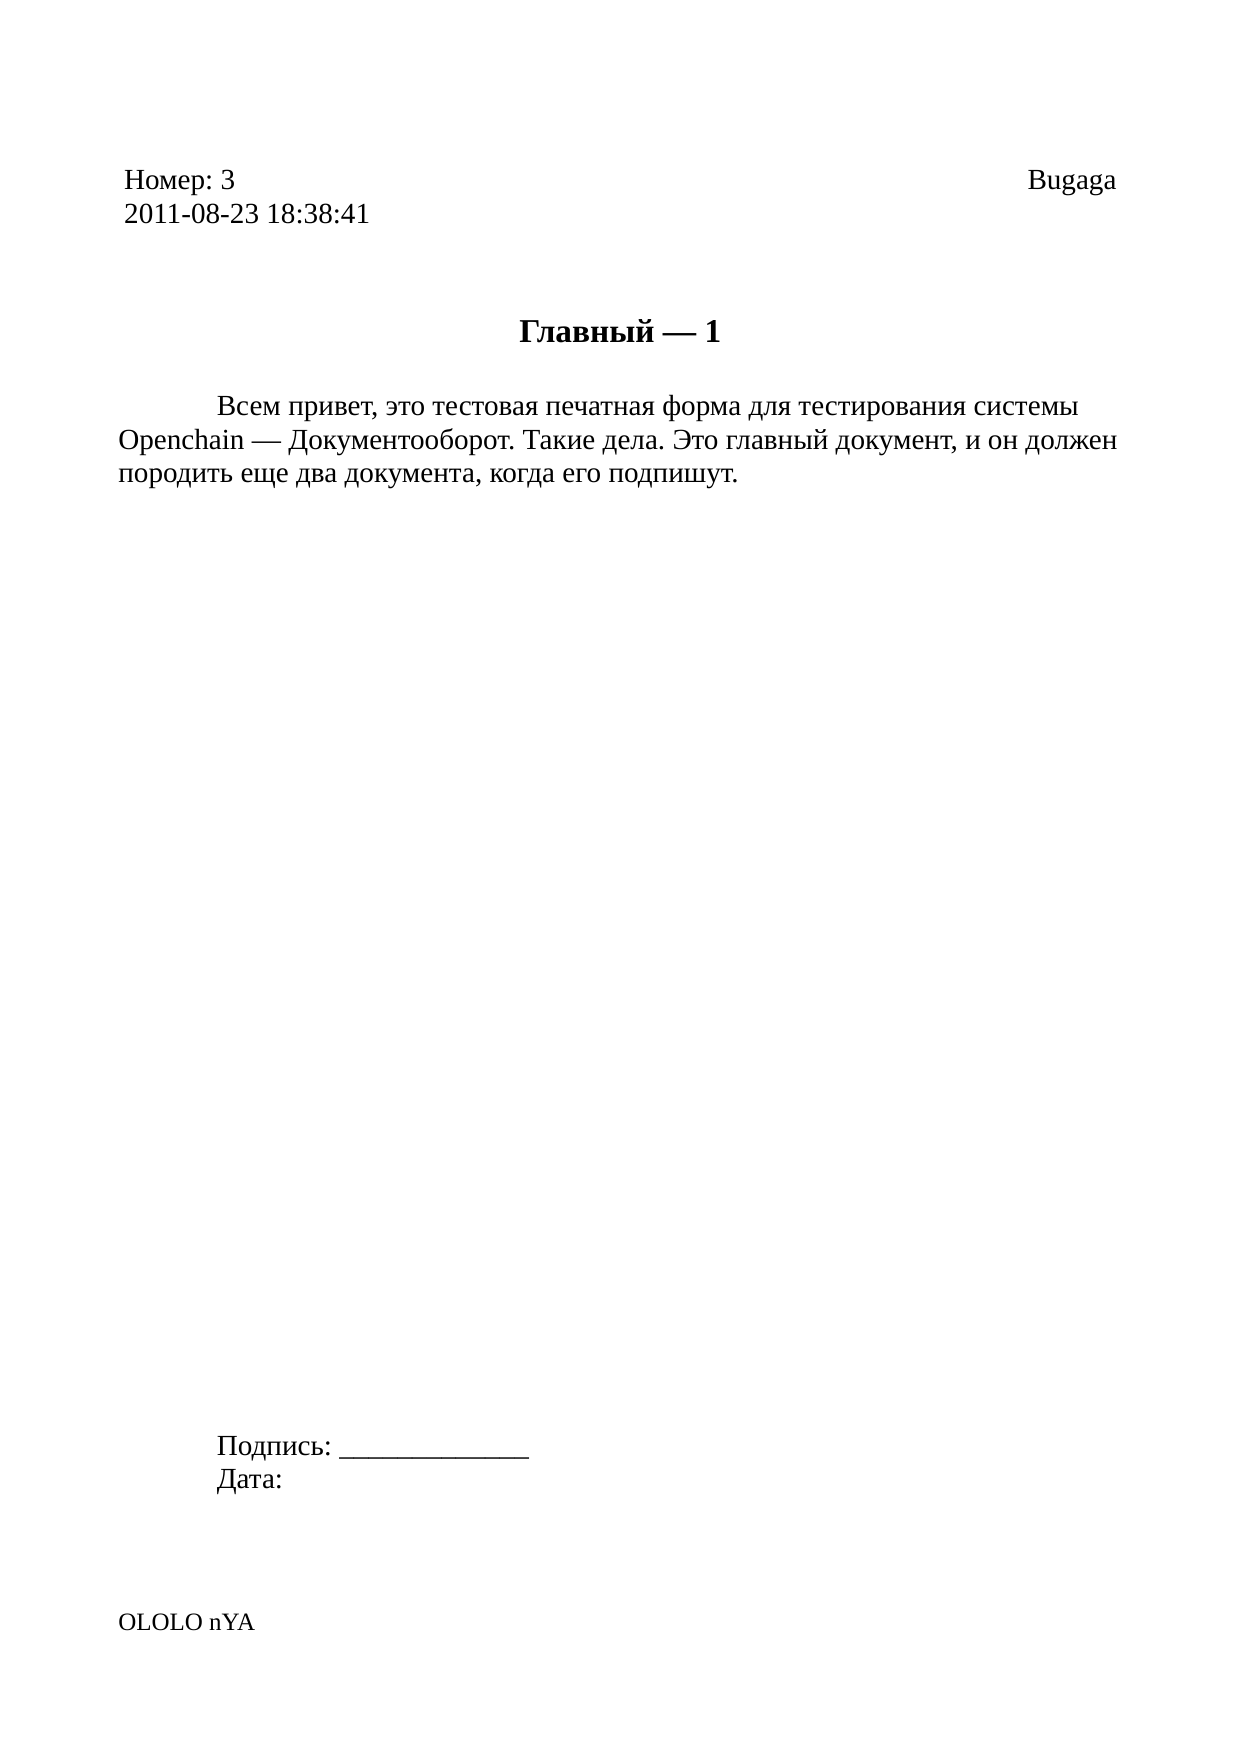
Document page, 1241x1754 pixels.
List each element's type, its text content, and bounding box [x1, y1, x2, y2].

text Дата: [118, 1462, 1122, 1495]
table_header Bugaga [620, 156, 1122, 235]
table_header Номер: 3 2011-08-23 18:38:41 [118, 156, 620, 235]
text Подпись: _____________ [118, 1428, 1122, 1462]
text Всем привет, это тестовая печатная форма для тестирования системы Openchain — Документооборот. Такие дела. Это главный документ, и он должен породить еще два документа, когда его подпишут. [118, 388, 1122, 489]
text Главный — 1 [118, 312, 1122, 350]
